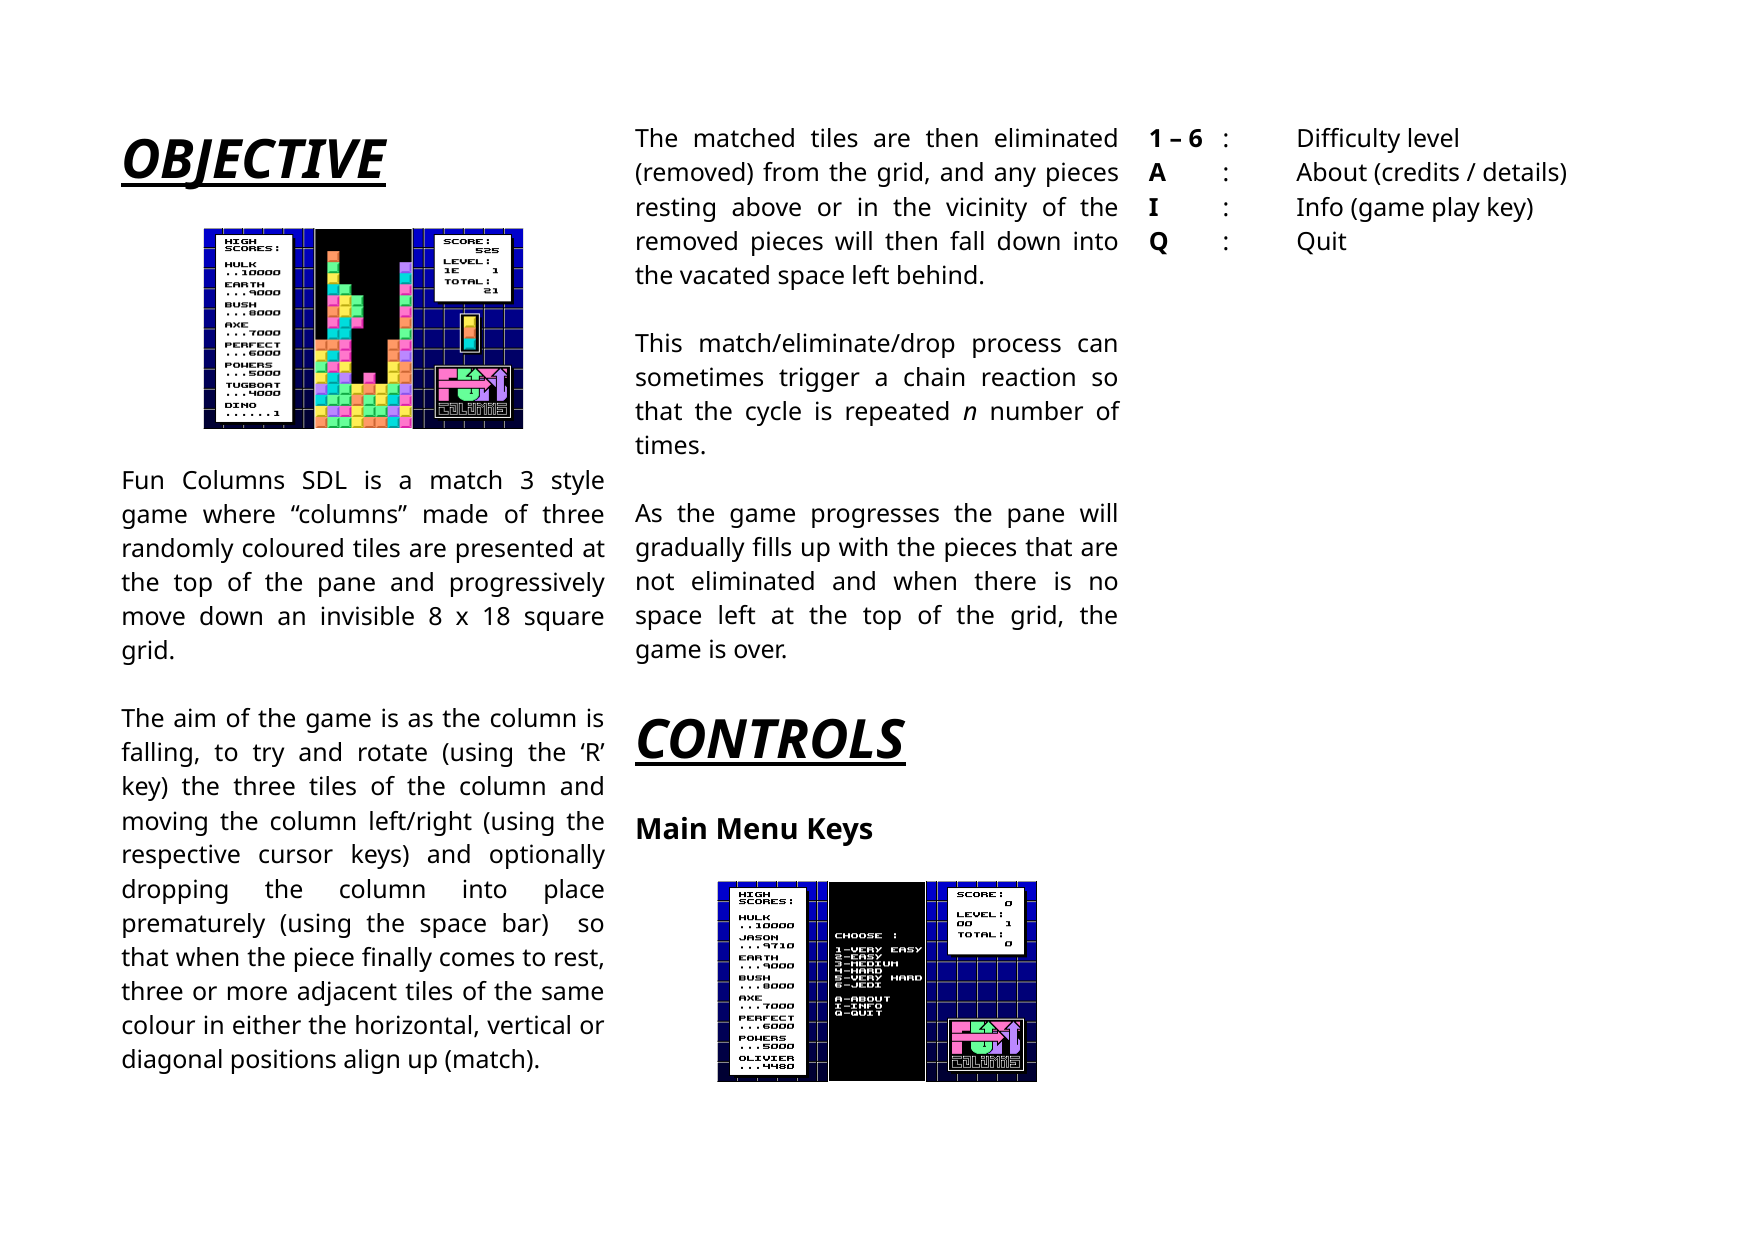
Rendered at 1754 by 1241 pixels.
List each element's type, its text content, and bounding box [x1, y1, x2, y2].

text Main Menu Keys [635, 808, 1119, 848]
text I : Info (game play key) [1148, 189, 1633, 223]
picture [717, 881, 1037, 1082]
text The aim of the game is as the column is falling, to try and rotate (using the ‘R’ key) the three tiles of the column and moving the column left/right (using the respective cursor keys) and optionally dropping the column into place prematurely (using the space bar) so that when the piece finally comes to rest, three or more adjacent tiles of the same colour in either the horizontal, vertical or diagonal positions align up (match). [121, 701, 605, 1076]
text Q : Quit [1148, 223, 1633, 257]
text 1 – 6 : Difficulty level [1148, 121, 1633, 155]
text A : About (credits / details) [1148, 155, 1633, 189]
text This match/eliminate/drop process can sometimes trigger a chain reaction so that the cycle is repeated n number of times. [635, 325, 1119, 462]
text The matched tiles are then eliminated (removed) from the grid, and any pieces resting above or in the vicinity of the removed pieces will then fall down into the vacated space left behind. [635, 121, 1119, 291]
text CONTROLS [635, 700, 1119, 774]
picture [203, 228, 524, 429]
text OBJECTIVE [121, 121, 605, 195]
text As the game progresses the pane will gradually fills up with the pieces that are not eliminated and when there is no space left at the top of the grid, the game is over. [635, 496, 1119, 666]
text Fun Columns SDL is a match 3 style game where “columns” made of three randomly coloured tiles are presented at the top of the pane and progressively move down an invisible 8 x 18 square grid. [121, 462, 605, 667]
